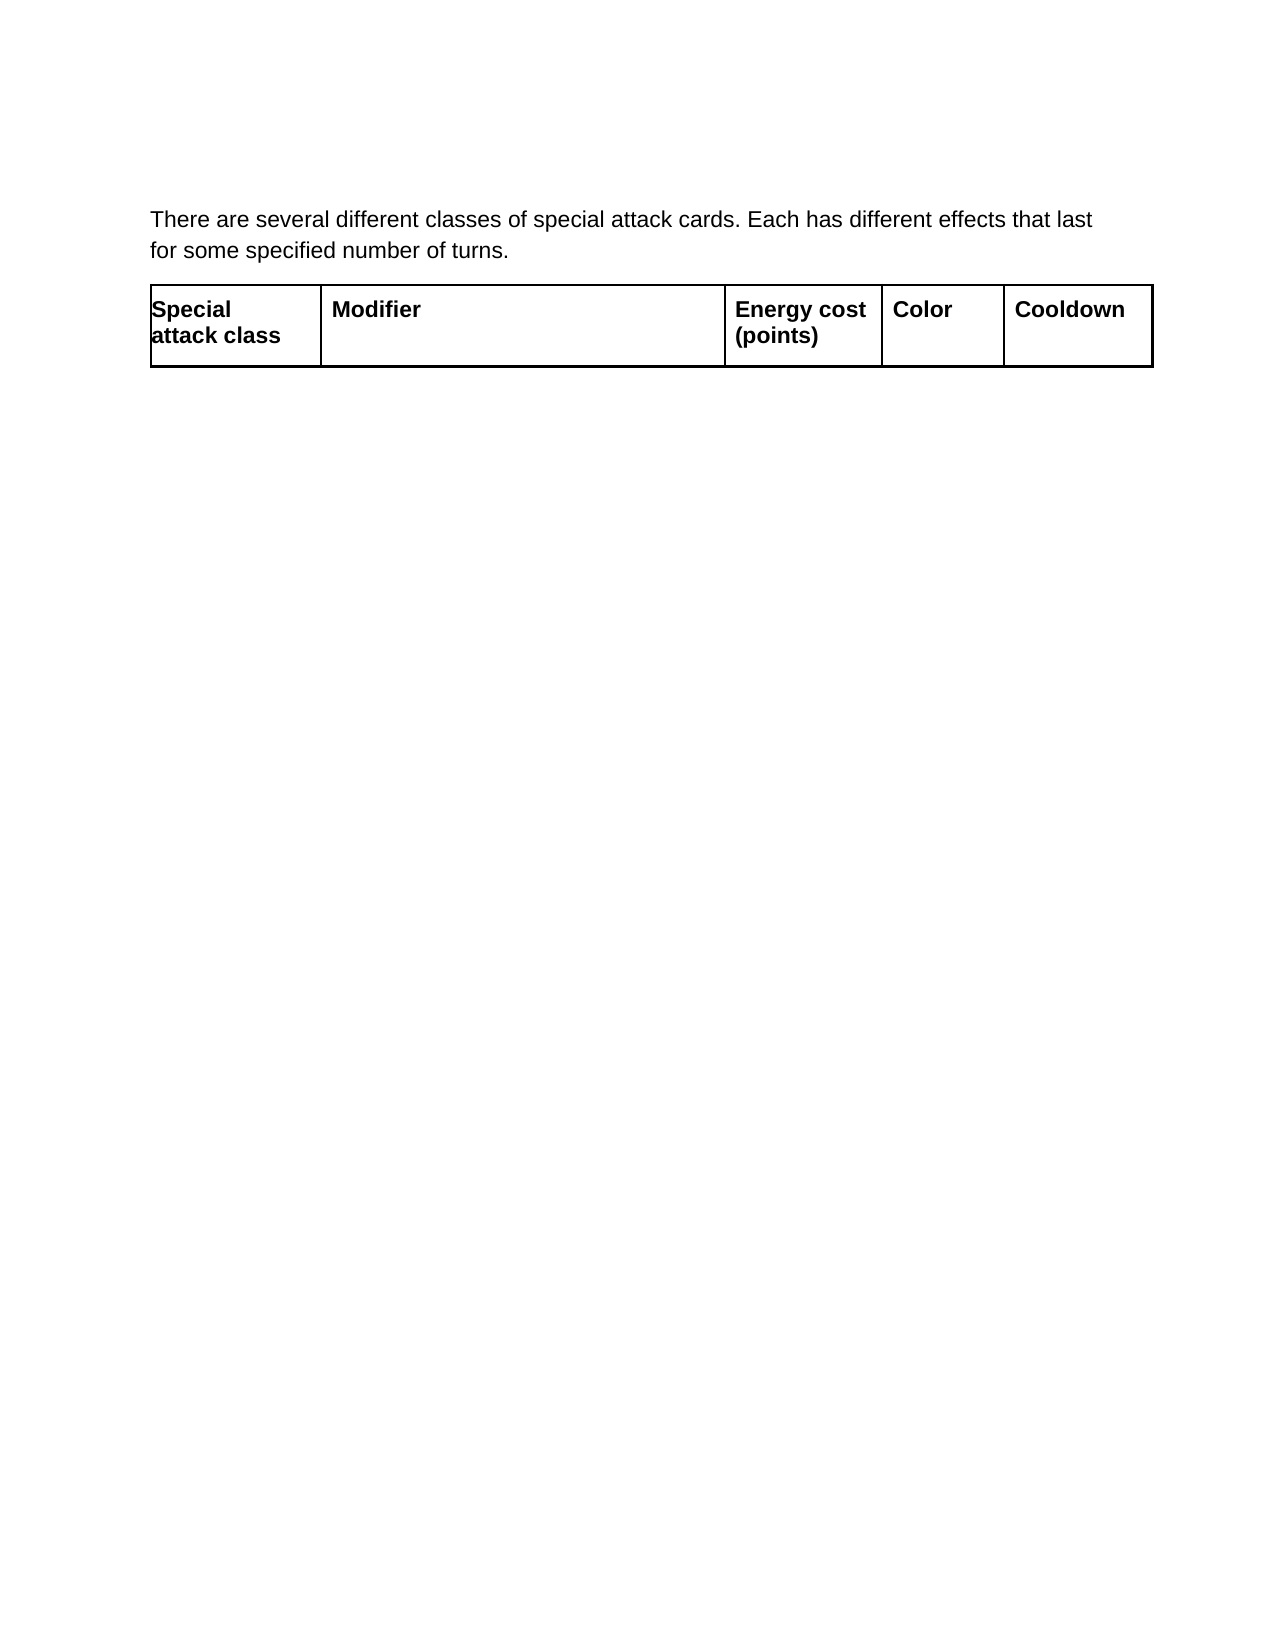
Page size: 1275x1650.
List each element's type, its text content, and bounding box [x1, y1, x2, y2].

table_header Modifier [322, 286, 724, 365]
table_header Special attack class [152, 286, 320, 365]
table_header Energy cost (points) [726, 286, 881, 365]
table_header Color [883, 286, 1003, 365]
table_header Cooldown [1005, 286, 1151, 365]
text There are several different classes of special attack cards. Each has different effects that last for some specified number of turns. [150, 206, 1095, 263]
